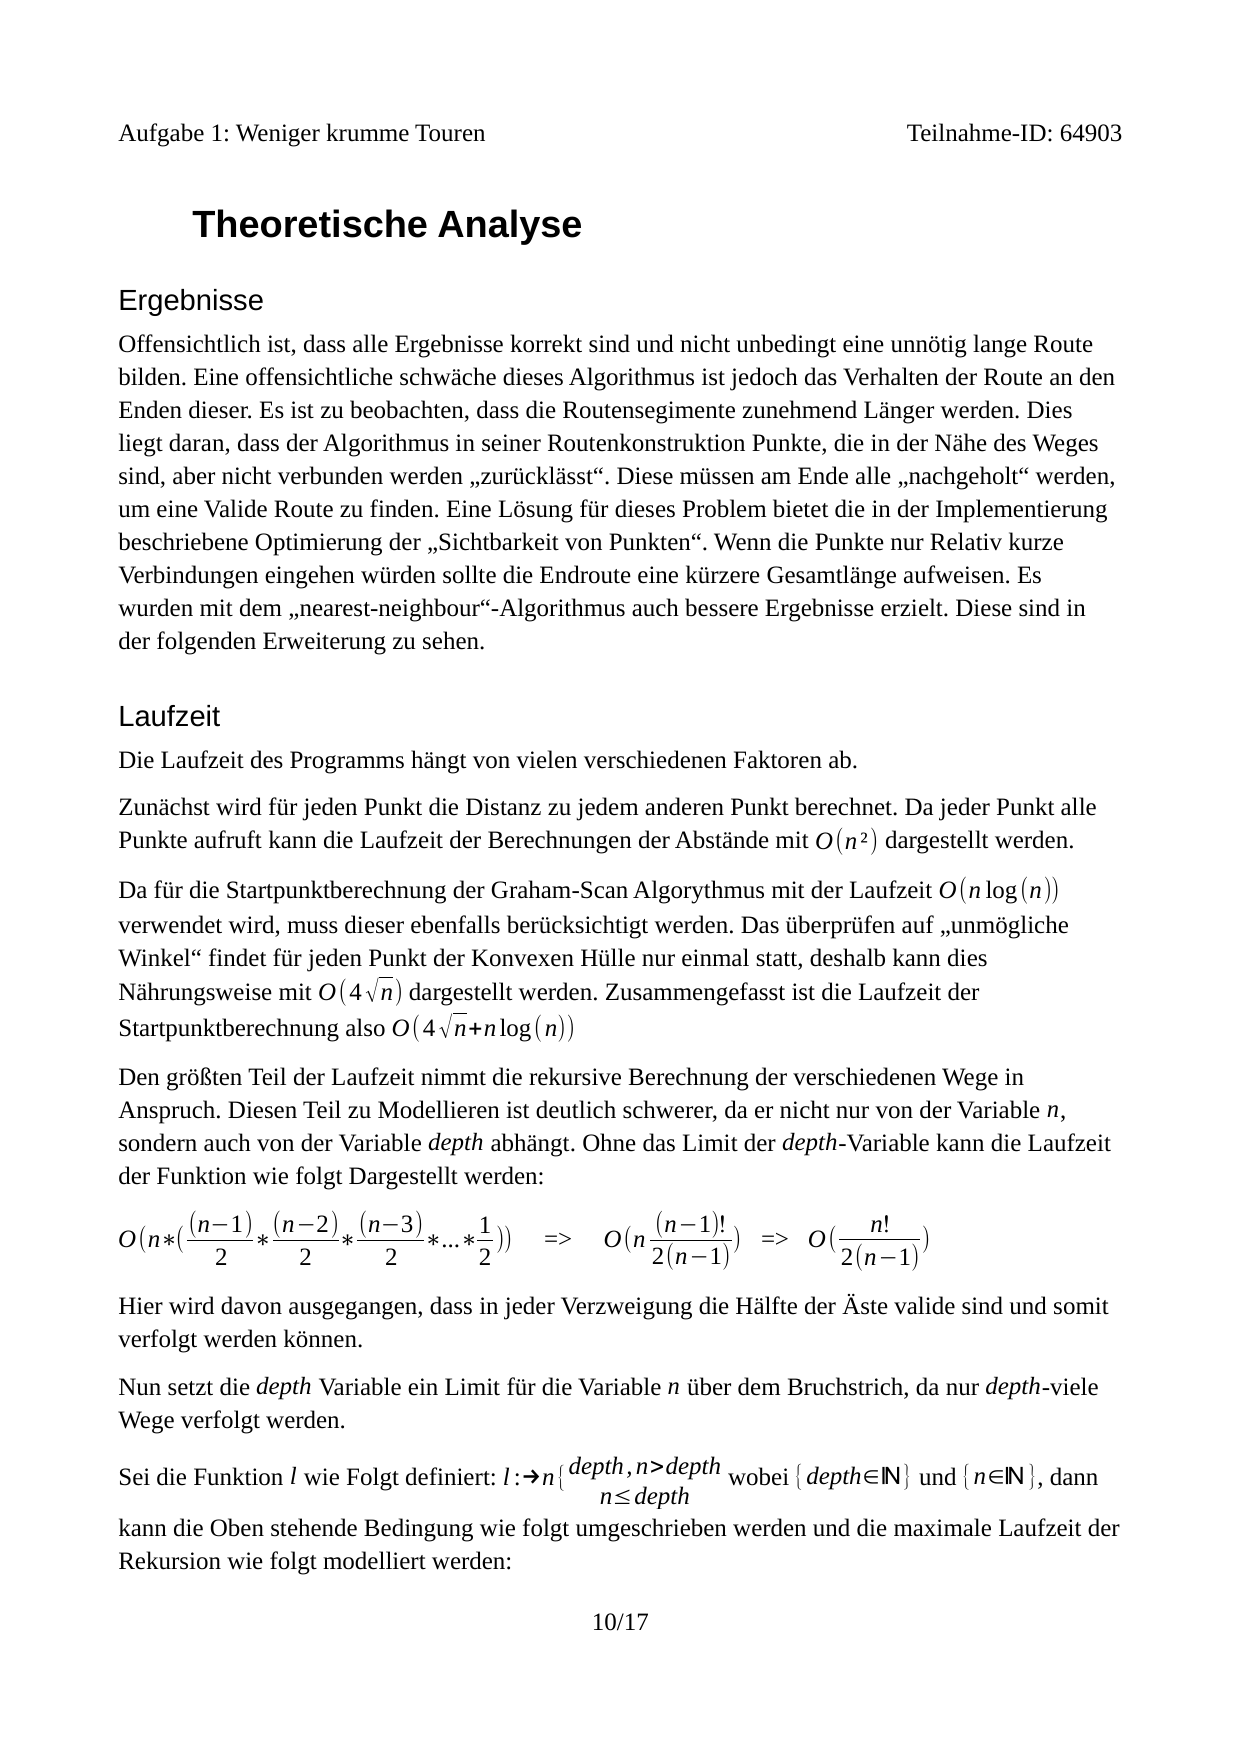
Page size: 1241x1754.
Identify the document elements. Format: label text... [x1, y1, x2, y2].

text Nun setzt die Variable ein Limit für die Variable über dem Bruchstrich, da nur -viele Wege verfolgt werden. [118, 1372, 1122, 1433]
text Hier wird davon ausgegangen, dass in jeder Verzweigung die Hälfte der Äste valide sind und somit verfolgt werden können. [118, 1291, 1122, 1353]
subtitle Laufzeit [118, 699, 1122, 732]
subtitle Theoretische Analyse [118, 202, 1122, 246]
text Offensichtlich ist, dass alle Ergebnisse korrekt sind und nicht unbedingt eine unnötig lange Route bilden. Eine offensichtliche schwäche dieses Algorithmus ist jedoch das Verhalten der Route an den Enden dieser. Es ist zu beobachten, dass die Routensegimente zunehmend Länger werden. Dies liegt daran, dass der Algorithmus in seiner Routenkonstruktion Punkte, die in der Nähe des Weges sind, aber nicht verbunden werden „zurücklässt“. Diese müssen am Ende alle „nachgeholt“ werden, um eine Valide Route zu finden. Eine Lösung für dieses Problem bietet die in der Implementierung beschriebene Optimierung der „Sichtbarkeit von Punkten“. Wenn die Punkte nur Relativ kurze Verbindungen eingehen würden sollte die Endroute eine kürzere Gesamtlänge aufweisen. Es wurden mit dem „nearest-neighbour“-Algorithmus auch bessere Ergebnisse erzielt. Diese sind in der folgenden Erweiterung zu sehen. [118, 329, 1122, 655]
text Sei die Funktion wie Folgt definiert: wobei und , dann kann die Oben stehende Bedingung wie folgt umgeschrieben werden und die maximale Laufzeit der Rekursion wie folgt modelliert werden: [118, 1452, 1122, 1575]
text => => [118, 1209, 1122, 1272]
text Zunächst wird für jeden Punkt die Distanz zu jedem anderen Punkt berechnet. Da jeder Punkt alle Punkte aufruft kann die Laufzeit der Berechnungen der Abstände mit dargestellt werden. [118, 792, 1122, 856]
text Den größten Teil der Laufzeit nimmt die rekursive Berechnung der verschiedenen Wege in Anspruch. Diesen Teil zu Modellieren ist deutlich schwerer, da er nicht nur von der Variable , sondern auch von der Variable abhängt. Ohne das Limit der -Variable kann die Laufzeit der Funktion wie folgt Dargestellt werden: [118, 1062, 1122, 1190]
text Die Laufzeit des Programms hängt von vielen verschiedenen Faktoren ab. [118, 745, 1122, 774]
text Da für die Startpunktberechnung der Graham-Scan Algorythmus mit der Laufzeit verwendet wird, muss dieser ebenfalls berücksichtigt werden. Das überprüfen auf „unmögliche Winkel“ findet für jeden Punkt der Konvexen Hülle nur einmal statt, deshalb kann dies Nährungsweise mit dargestellt werden. Zusammengefasst ist die Laufzeit der Startpunktberechnung also [118, 875, 1122, 1043]
subtitle Ergebnisse [118, 283, 1122, 317]
